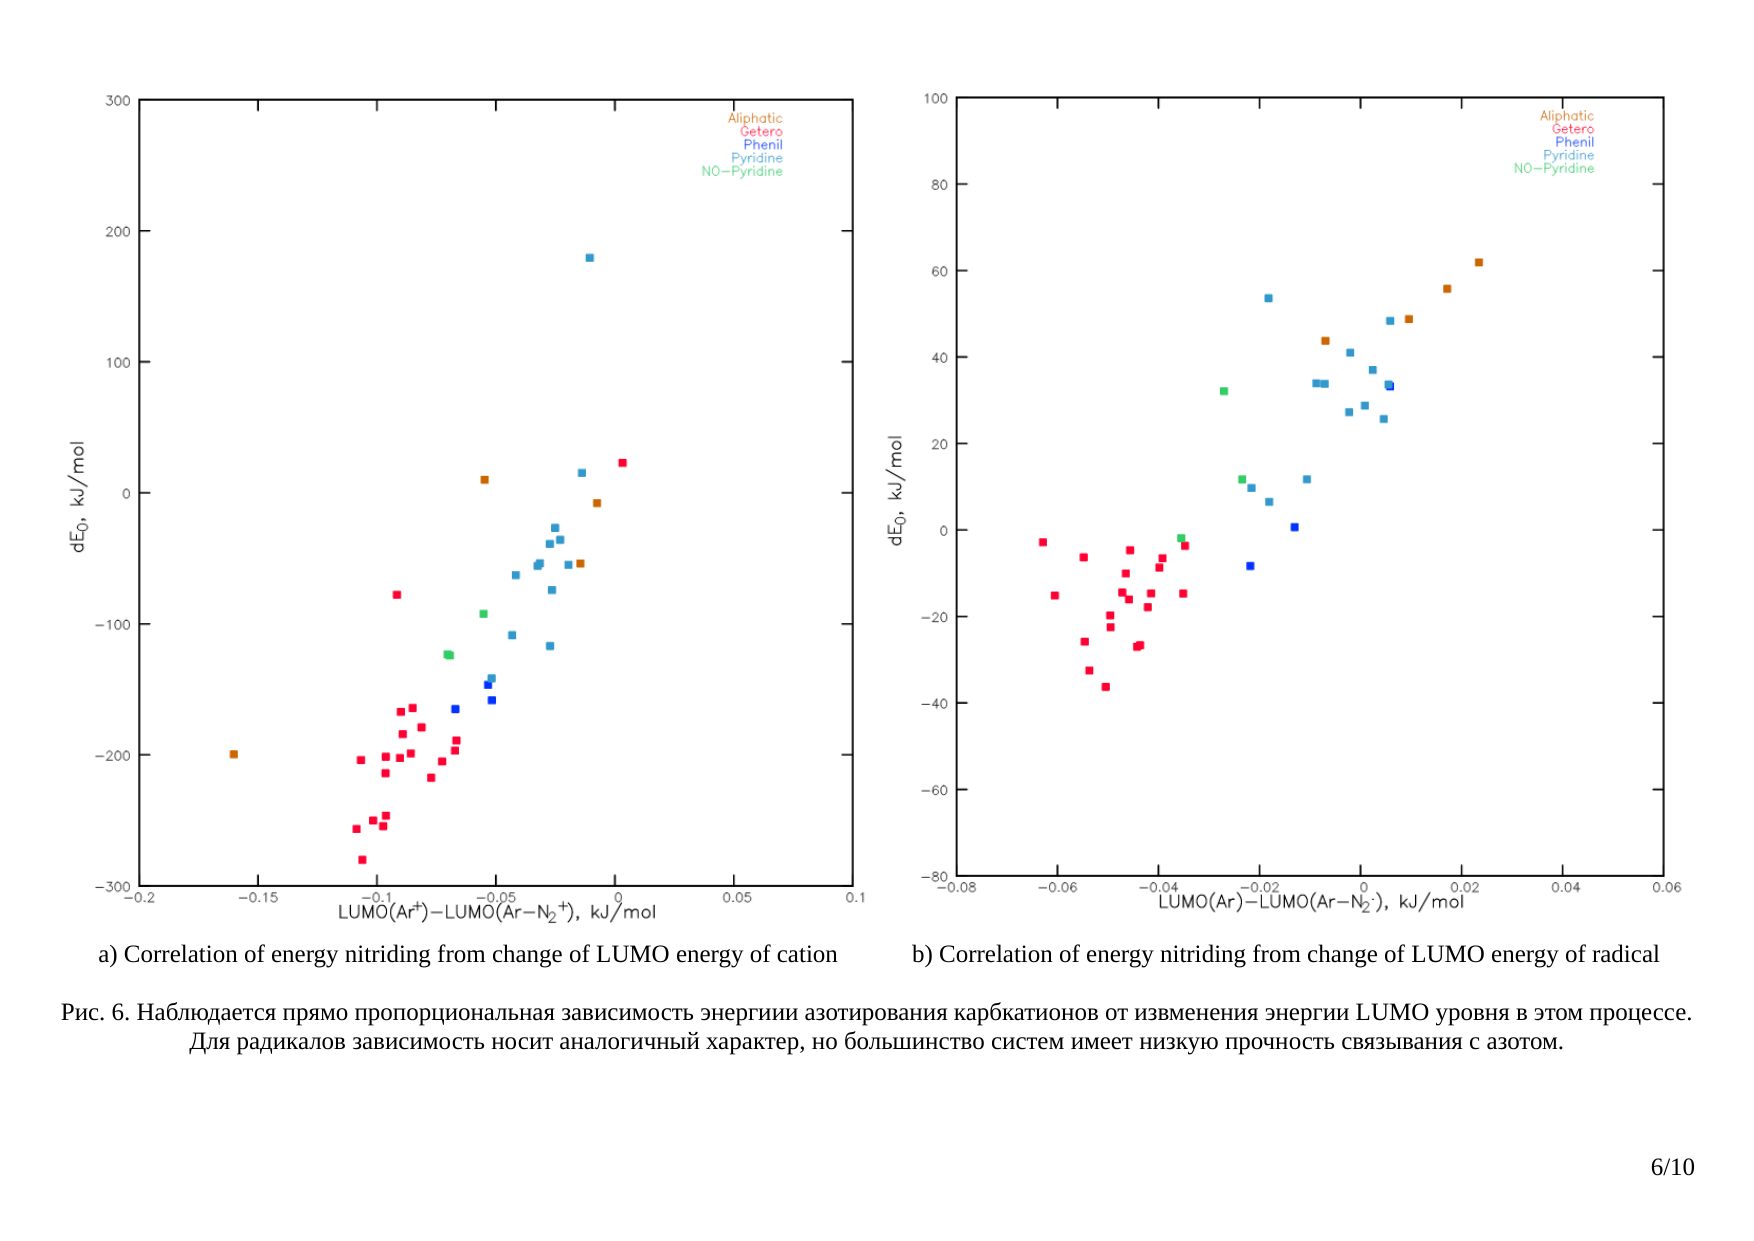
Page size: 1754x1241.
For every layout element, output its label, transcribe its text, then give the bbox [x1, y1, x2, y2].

table_cell a) Correlation of energy nitriding from change of LUMO energy of cation [59, 940, 877, 997]
table_cell b) Correlation of energy nitriding from change of LUMO energy of radical [877, 940, 1695, 997]
picture [59, 87, 1695, 940]
table_header [877, 921, 1695, 939]
table_cell Рис. 6. Наблюдается прямо пропорциональная зависимость энергиии азотирования карбкатионов от извменения энергии LUMO уровня в этом процессе. Для радикалов зависимость носит аналогичный характер, но большинство систем имеет низкую прочность связывания с азотом. [59, 997, 1695, 1054]
